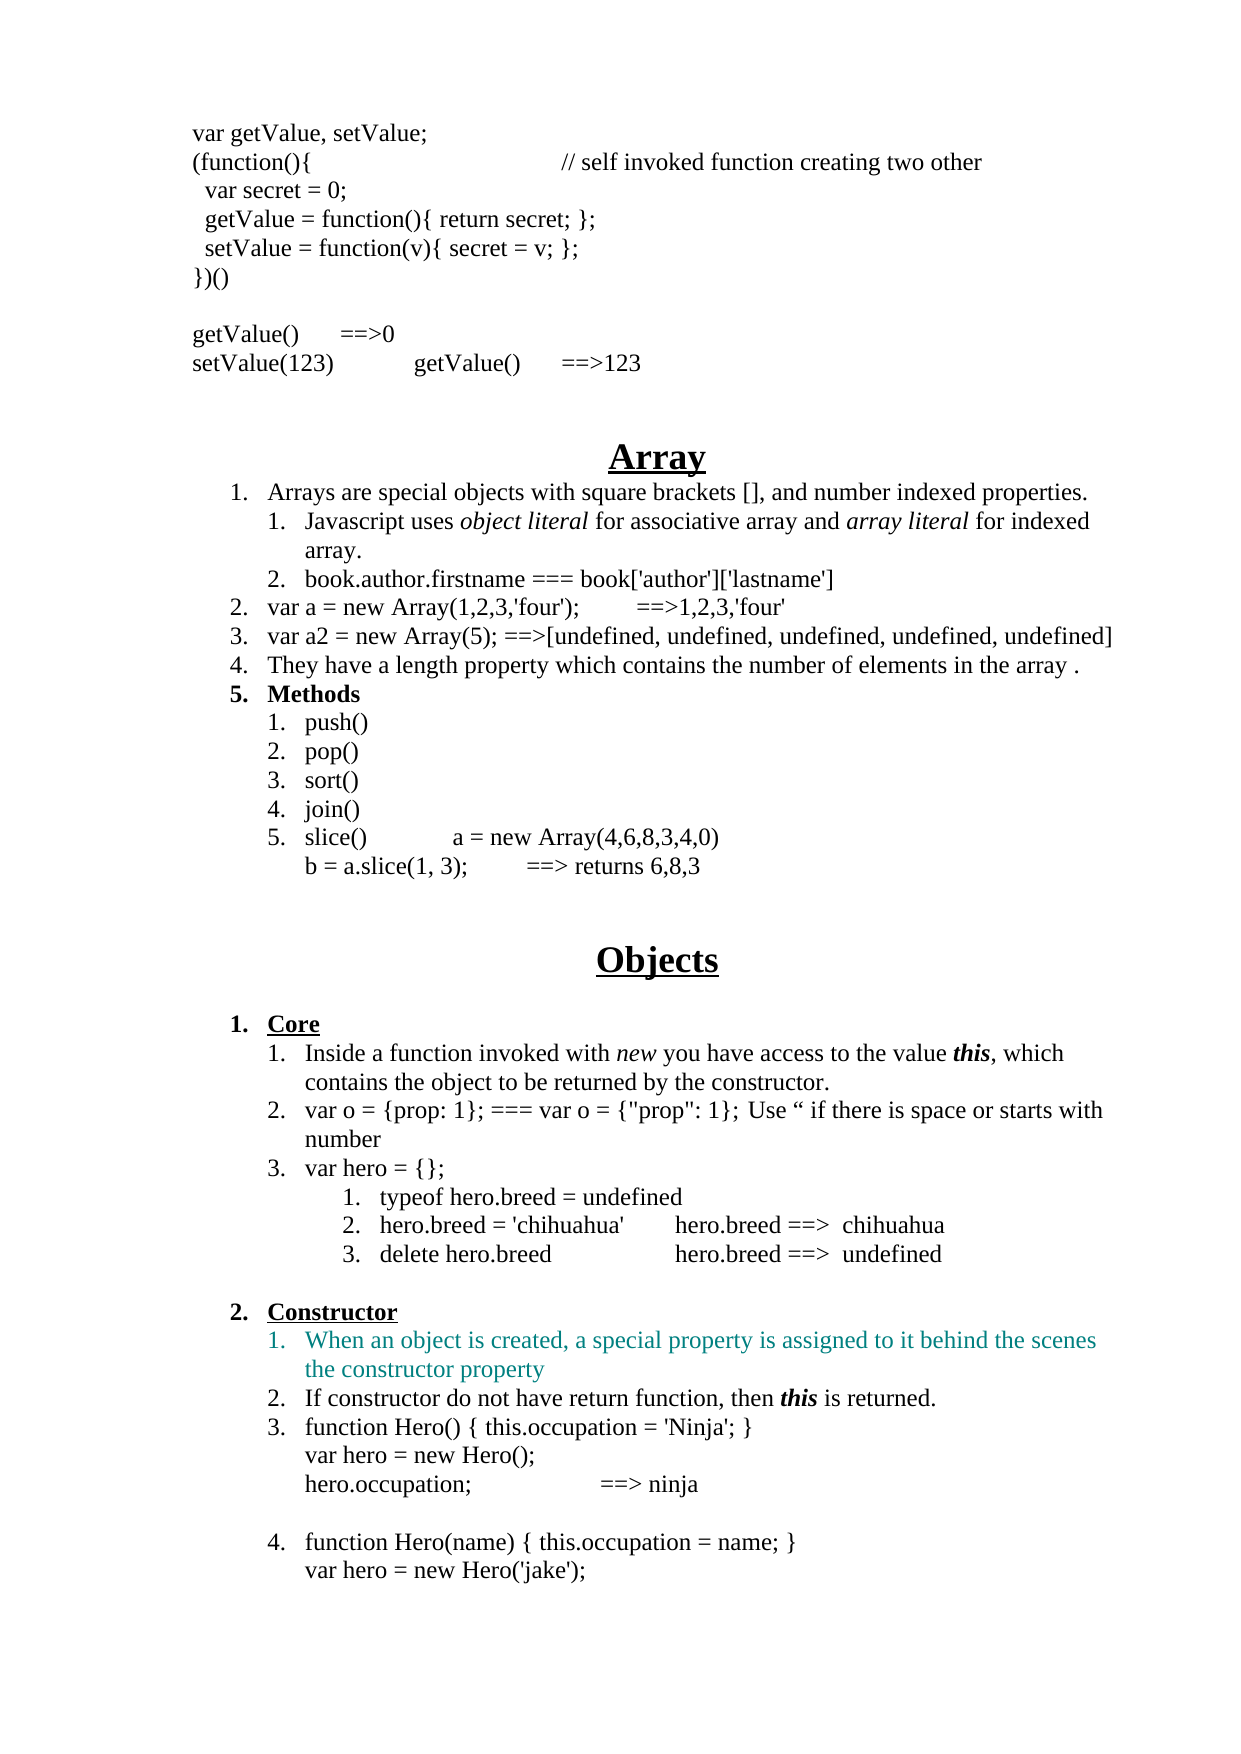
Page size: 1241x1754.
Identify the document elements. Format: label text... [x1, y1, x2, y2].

list Core [229, 1009, 1122, 1038]
text Objects [192, 937, 1122, 981]
list delete hero.breed hero.breed ==> undefined [342, 1239, 1122, 1297]
list var a2 = new Array(5); ==>[undefined, undefined, undefined, undefined, undefined] [229, 621, 1122, 650]
list function Hero(name) { this.occupation = name; } [267, 1527, 1122, 1556]
text getValue() ==>0 [192, 319, 1122, 348]
list join() [267, 794, 1122, 822]
text var secret = 0; [192, 176, 1122, 204]
text })() [192, 262, 1122, 291]
list var o = {prop: 1}; === var o = {"prop": 1}; Use “ if there is space or starts with number [267, 1096, 1122, 1153]
text var getValue, setValue; [192, 118, 1122, 147]
text setValue = function(v){ secret = v; }; [192, 233, 1122, 262]
list Methods [229, 679, 1122, 707]
list Inside a function invoked with new you have access to the value this, which contains the object to be returned by the constructor. [267, 1038, 1122, 1096]
list Arrays are special objects with square brackets [], and number indexed properties. [229, 477, 1122, 506]
list hero.breed = 'chihuahua' hero.breed ==> chihuahua [342, 1211, 1122, 1239]
list book.author.firstname === book['author']['lastname'] [267, 564, 1122, 592]
list Javascript uses object literal for associative array and array literal for indexed array. [267, 506, 1122, 564]
text getValue = function(){ return secret; }; [192, 204, 1122, 233]
list hero.occupation; ==> ninja [267, 1469, 1122, 1527]
list slice() a = new Array(4,6,8,3,4,0) b = a.slice(1, 3); ==> returns 6,8,3 [267, 822, 1122, 880]
list typeof hero.breed = undefined [342, 1182, 1122, 1211]
list sort() [267, 765, 1122, 794]
list They have a length property which contains the number of elements in the array . [229, 650, 1122, 679]
list push() [267, 707, 1122, 736]
text (function(){ // self invoked function creating two other [192, 147, 1122, 176]
text setValue(123) getValue() ==>123 [192, 348, 1122, 406]
list Constructor [229, 1297, 1122, 1326]
list function Hero() { this.occupation = 'Ninja'; } [267, 1412, 1122, 1441]
list When an object is created, a special property is assigned to it behind the scenes the constructor property [267, 1326, 1122, 1383]
list var a = new Array(1,2,3,'four'); ==>1,2,3,'four' [229, 592, 1122, 621]
list var hero = new Hero(); [267, 1441, 1122, 1469]
list var hero = {}; [267, 1153, 1122, 1182]
list var hero = new Hero('jake'); [267, 1556, 1122, 1584]
list pop() [267, 736, 1122, 765]
text Array [192, 434, 1122, 477]
list If constructor do not have return function, then this is returned. [267, 1383, 1122, 1412]
